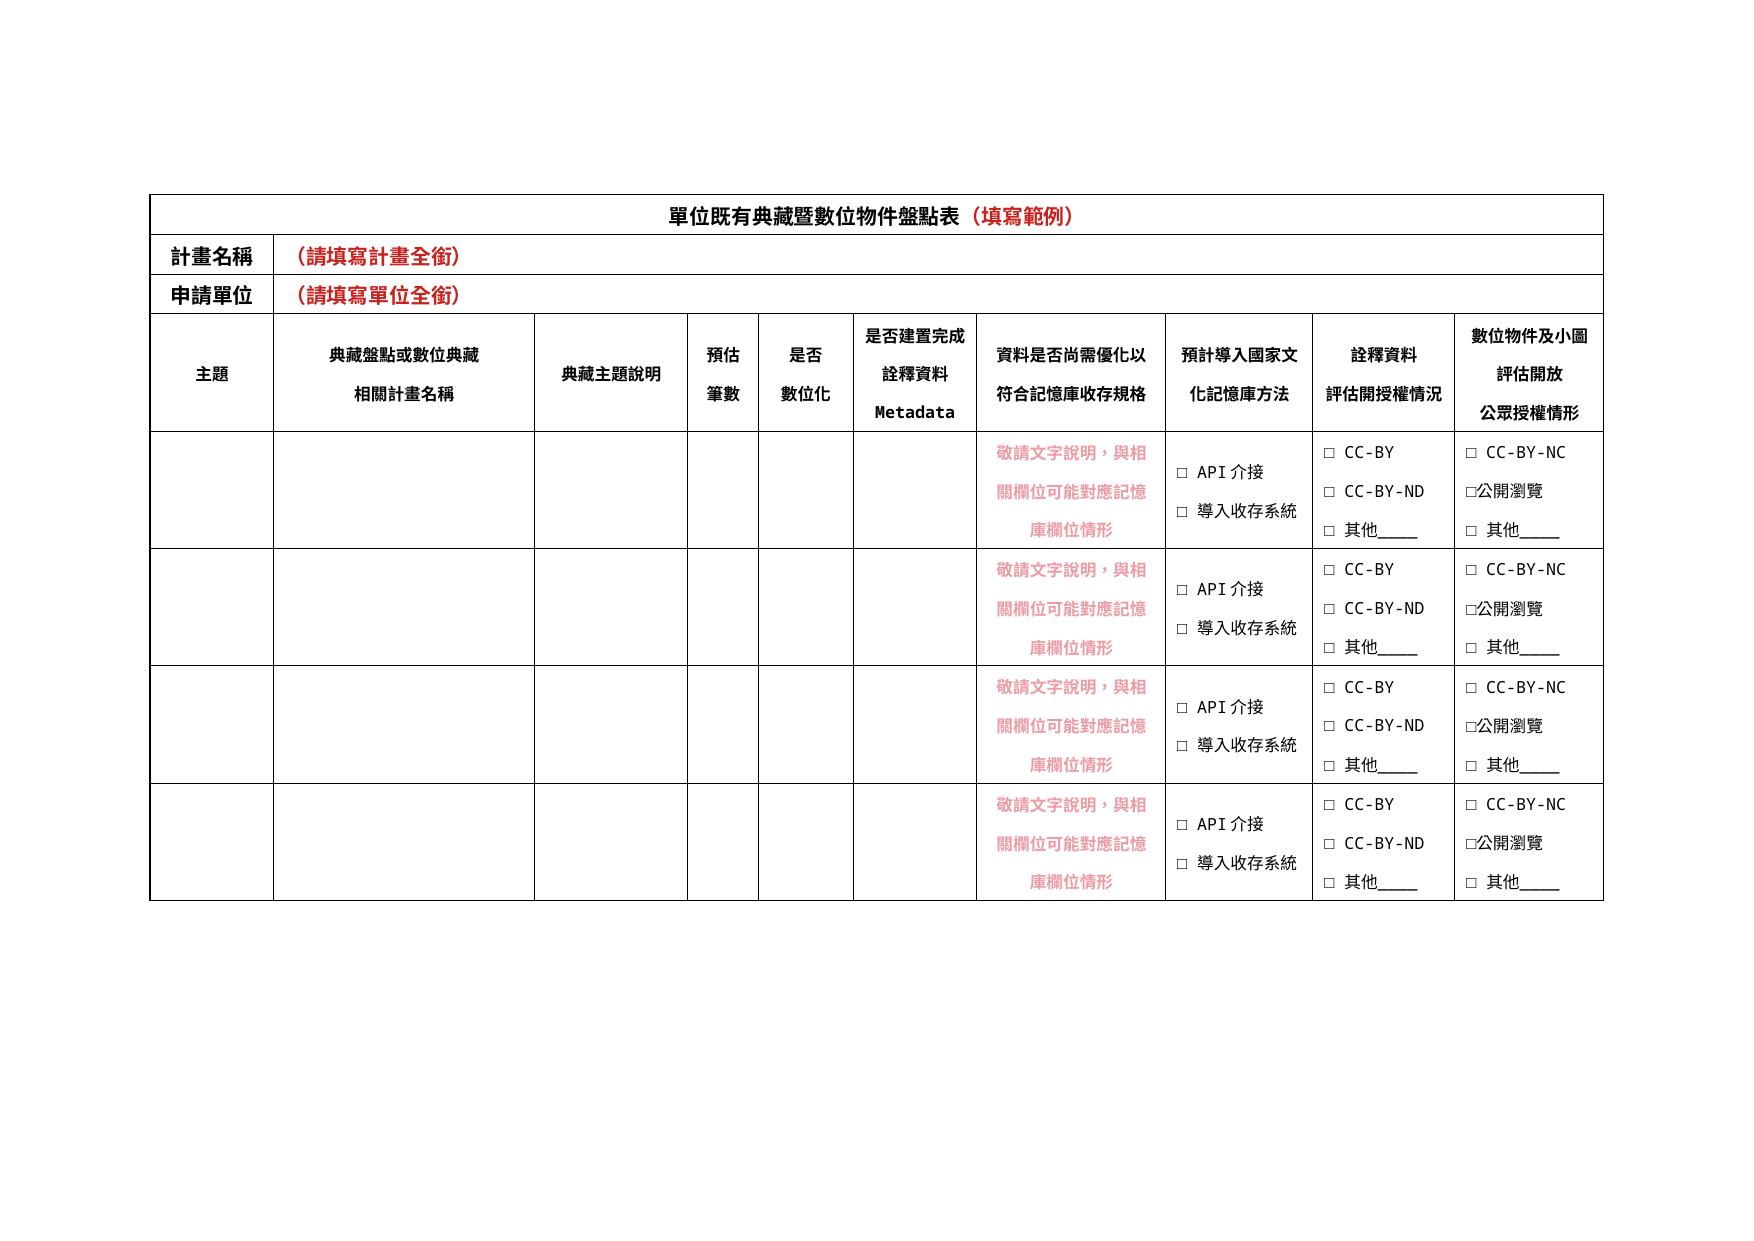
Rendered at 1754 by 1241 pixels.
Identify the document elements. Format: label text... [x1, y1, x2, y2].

table_cell [759, 784, 853, 900]
table_cell 敬請文字說明，與相關欄位可能對應記憶庫欄位情形 [977, 432, 1165, 548]
table_cell [151, 432, 273, 548]
table_cell [535, 432, 687, 548]
table_cell （請填寫單位全銜） [274, 275, 1603, 313]
table_cell 典藏盤點或數位典藏 相關計畫名稱 [274, 314, 534, 431]
table_cell [854, 666, 976, 782]
table_cell [688, 432, 758, 548]
table_cell [759, 666, 853, 782]
table_cell [535, 549, 687, 665]
table_cell [151, 549, 273, 665]
table_cell □ CC-BY-NC □公開瀏覽 □ 其他____ [1455, 432, 1603, 548]
table_cell □ CC-BY □ CC-BY-ND □ 其他____ [1313, 784, 1454, 900]
table_cell [274, 432, 534, 548]
table_cell [274, 549, 534, 665]
table_cell 敬請文字說明，與相關欄位可能對應記憶庫欄位情形 [977, 549, 1165, 665]
table_cell 資料是否尚需優化以符合記憶庫收存規格 [977, 314, 1165, 431]
table_cell □ API介接 □ 導入收存系統 [1166, 666, 1312, 782]
table_cell □ API介接 □ 導入收存系統 [1166, 549, 1312, 665]
table_cell 敬請文字說明，與相關欄位可能對應記憶庫欄位情形 [977, 666, 1165, 782]
table_cell [854, 549, 976, 665]
table_cell □ CC-BY-NC □公開瀏覽 □ 其他____ [1455, 784, 1603, 900]
table_cell 數位物件及小圖 評估開放 公眾授權情形 [1455, 314, 1603, 431]
table_cell [759, 549, 853, 665]
table_cell [274, 666, 534, 782]
table_cell [535, 666, 687, 782]
table_cell 敬請文字說明，與相關欄位可能對應記憶庫欄位情形 [977, 784, 1165, 900]
table_cell 預估 筆數 [688, 314, 758, 431]
table_cell [688, 666, 758, 782]
table_cell [151, 784, 273, 900]
table_cell □ API介接 □ 導入收存系統 [1166, 784, 1312, 900]
table_cell 典藏主題說明 [535, 314, 687, 431]
table_cell （請填寫計畫全銜） [274, 235, 1603, 273]
table_cell □ CC-BY-NC □公開瀏覽 □ 其他____ [1455, 549, 1603, 665]
table_cell [535, 784, 687, 900]
table_cell 詮釋資料 評估開授權情況 [1313, 314, 1454, 431]
table_cell [151, 666, 273, 782]
table_cell [759, 432, 853, 548]
table_cell 主題 [151, 314, 273, 431]
table_cell □ API介接 □ 導入收存系統 [1166, 432, 1312, 548]
table_cell 計畫名稱 [151, 235, 273, 273]
table_cell □ CC-BY □ CC-BY-ND □ 其他____ [1313, 666, 1454, 782]
table_cell 是否建置完成 詮釋資料 Metadata [854, 314, 976, 431]
table_cell [854, 784, 976, 900]
table_cell □ CC-BY □ CC-BY-ND □ 其他____ [1313, 432, 1454, 548]
table_header 單位既有典藏暨數位物件盤點表（填寫範例） [151, 195, 1603, 234]
table_cell 是否 數位化 [759, 314, 853, 431]
table_cell □ CC-BY □ CC-BY-ND □ 其他____ [1313, 549, 1454, 665]
table_cell [274, 784, 534, 900]
table_cell 預計導入國家文化記憶庫方法 [1166, 314, 1312, 431]
table_cell [688, 549, 758, 665]
table_cell [688, 784, 758, 900]
table_cell □ CC-BY-NC □公開瀏覽 □ 其他____ [1455, 666, 1603, 782]
table_cell 申請單位 [151, 275, 273, 313]
table_cell [854, 432, 976, 548]
